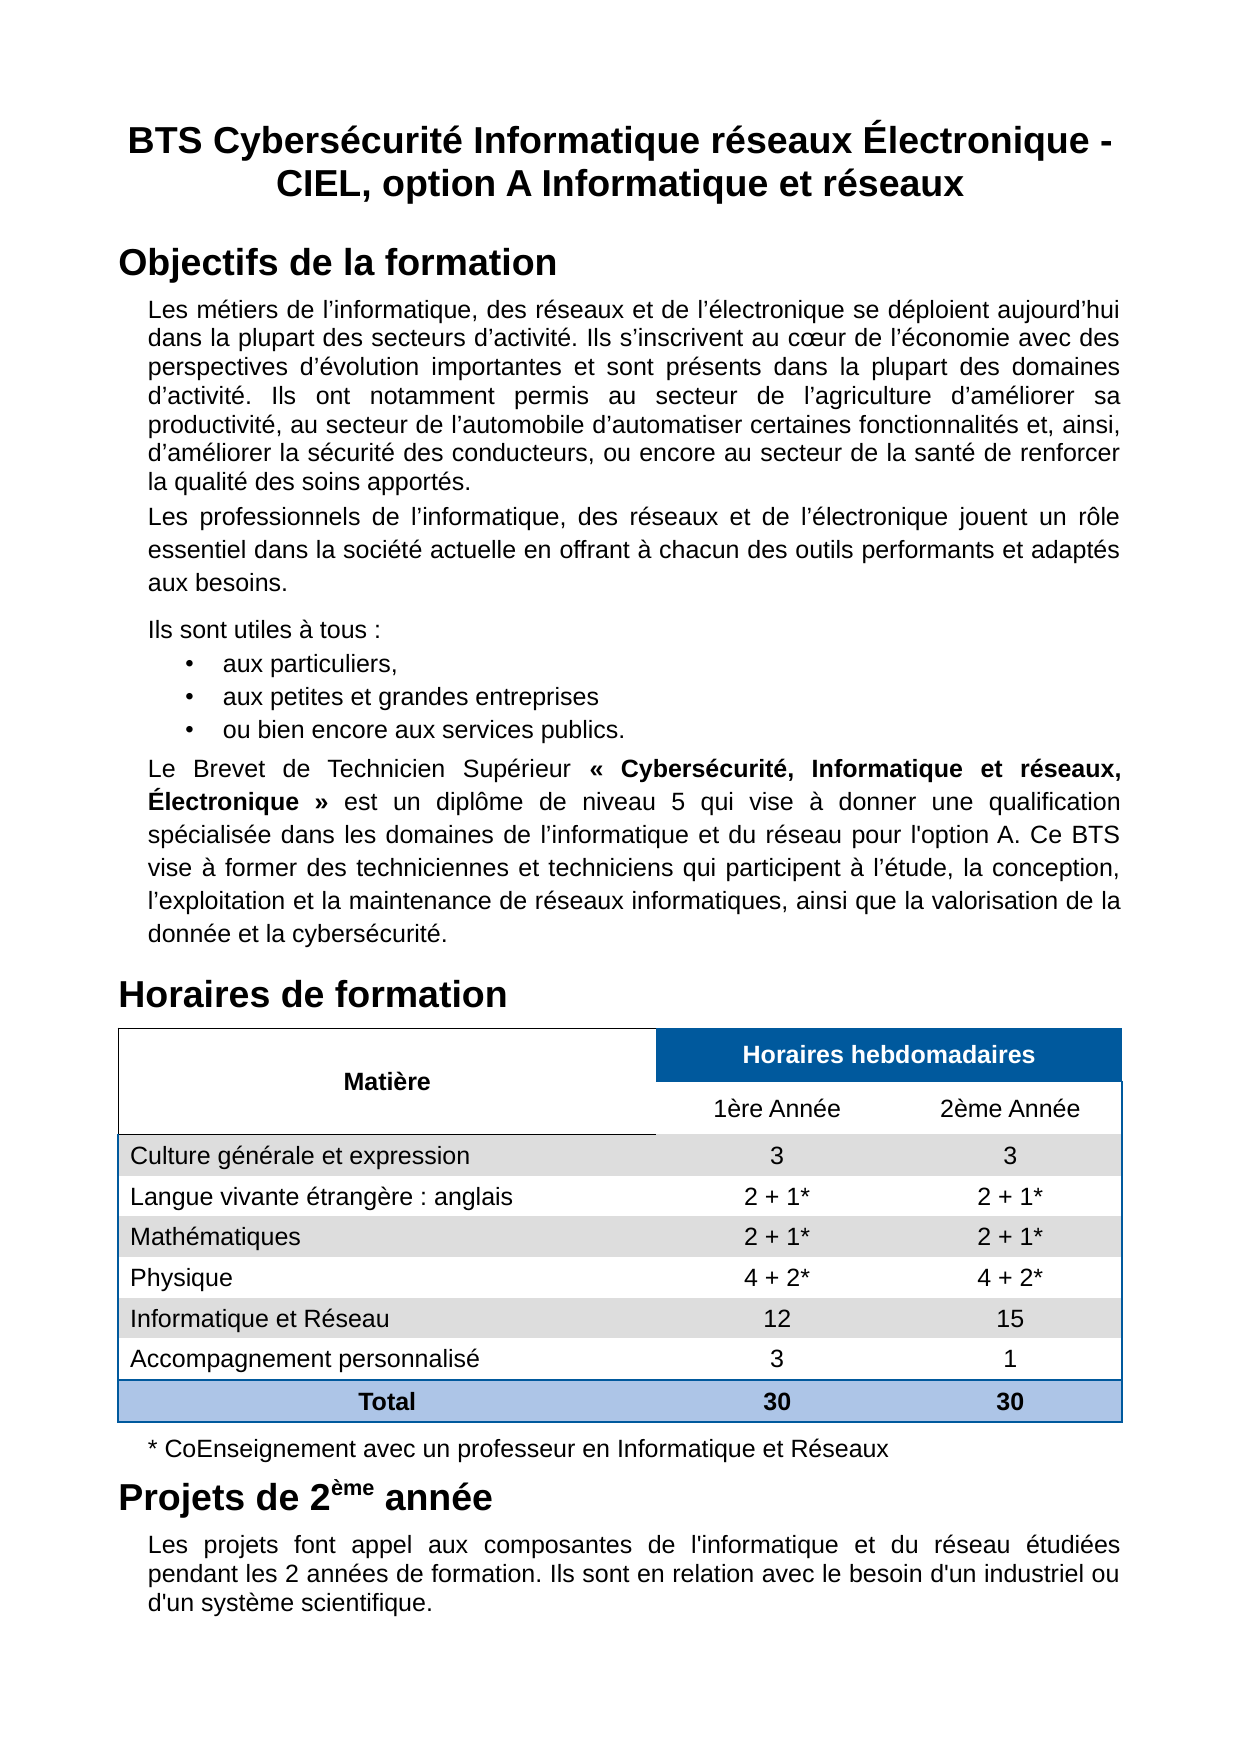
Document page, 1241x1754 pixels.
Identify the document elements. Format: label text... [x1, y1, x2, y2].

text * CoEnseignement avec un professeur en Informatique et Réseaux [148, 1434, 1122, 1463]
table_cell 30 [656, 1381, 898, 1421]
table_cell 2 + 1* [898, 1216, 1121, 1257]
table_cell Mathématiques [119, 1216, 656, 1257]
table_cell Physique [119, 1257, 656, 1298]
table_cell 1 [898, 1338, 1121, 1379]
table_cell 12 [656, 1298, 898, 1338]
table_cell Langue vivante étrangère : anglais [119, 1176, 656, 1216]
text Les métiers de l’informatique, des réseaux et de l’électronique se déploient aujourd’hui dans la plupart des secteurs d’activité. Ils s’inscrivent au cœur de l’économie avec des perspectives d’évolution importantes et sont présents dans la plupart des domaines d’activité. Ils ont notamment permis au secteur de l’agriculture d’améliorer sa productivité, au secteur de l’automobile d’automatiser certaines fonctionnalités et, ainsi, d’améliorer la sécurité des conducteurs, ou encore au secteur de la santé de renforcer la qualité des soins apportés. [148, 295, 1122, 496]
text Les professionnels de l’informatique, des réseaux et de l’électronique jouent un rôle essentiel dans la société actuelle en offrant à chacun des outils performants et adaptés aux besoins. [148, 502, 1122, 597]
subtitle Projets de 2ème année [118, 1475, 1122, 1518]
list aux petites et grandes entreprises [185, 682, 1122, 711]
table_cell 15 [898, 1298, 1121, 1338]
subtitle Horaires de formation [118, 972, 1122, 1016]
table_cell Accompagnement personnalisé [119, 1338, 656, 1379]
table_cell 2 + 1* [656, 1176, 898, 1216]
text Les projets font appel aux composantes de l'informatique et du réseau étudiées pendant les 2 années de formation. Ils sont en relation avec le besoin d'un industriel ou d'un système scientifique. [148, 1530, 1122, 1616]
table_cell 1ère Année [656, 1082, 898, 1134]
table_cell 2ème Année [898, 1082, 1121, 1134]
table_cell Total [119, 1381, 656, 1421]
table_cell 4 + 2* [898, 1257, 1121, 1298]
table_cell Informatique et Réseau [119, 1298, 656, 1338]
text Le Brevet de Technicien Supérieur « Cybersécurité, Informatique et réseaux, Électronique » est un diplôme de niveau 5 qui vise à donner une qualification spécialisée dans les domaines de l’informatique et du réseau pour l'option A. Ce BTS vise à former des techniciennes et techniciens qui participent à l’étude, la conception, l’exploitation et la maintenance de réseaux informatiques, ainsi que la valorisation de la donnée et la cybersécurité. [148, 754, 1122, 948]
table_header Horaires hebdomadaires [656, 1028, 1122, 1081]
table_cell 4 + 2* [656, 1257, 898, 1298]
table_header Matière [119, 1029, 656, 1134]
table_cell 2 + 1* [656, 1216, 898, 1257]
table_cell Culture générale et expression [119, 1135, 656, 1176]
subtitle Objectifs de la formation [118, 240, 1122, 283]
table_cell 3 [898, 1134, 1121, 1176]
table_cell 3 [656, 1338, 898, 1379]
list ou bien encore aux services publics. [185, 715, 1122, 744]
table_cell 30 [898, 1381, 1121, 1421]
table_cell 2 + 1* [898, 1176, 1121, 1216]
list aux particuliers, [185, 648, 1122, 677]
table_cell 3 [656, 1134, 898, 1176]
text Ils sont utiles à tous : [148, 616, 1122, 644]
title BTS Cybersécurité Informatique réseaux Électronique - CIEL, option A Informatique et réseaux [118, 118, 1122, 204]
